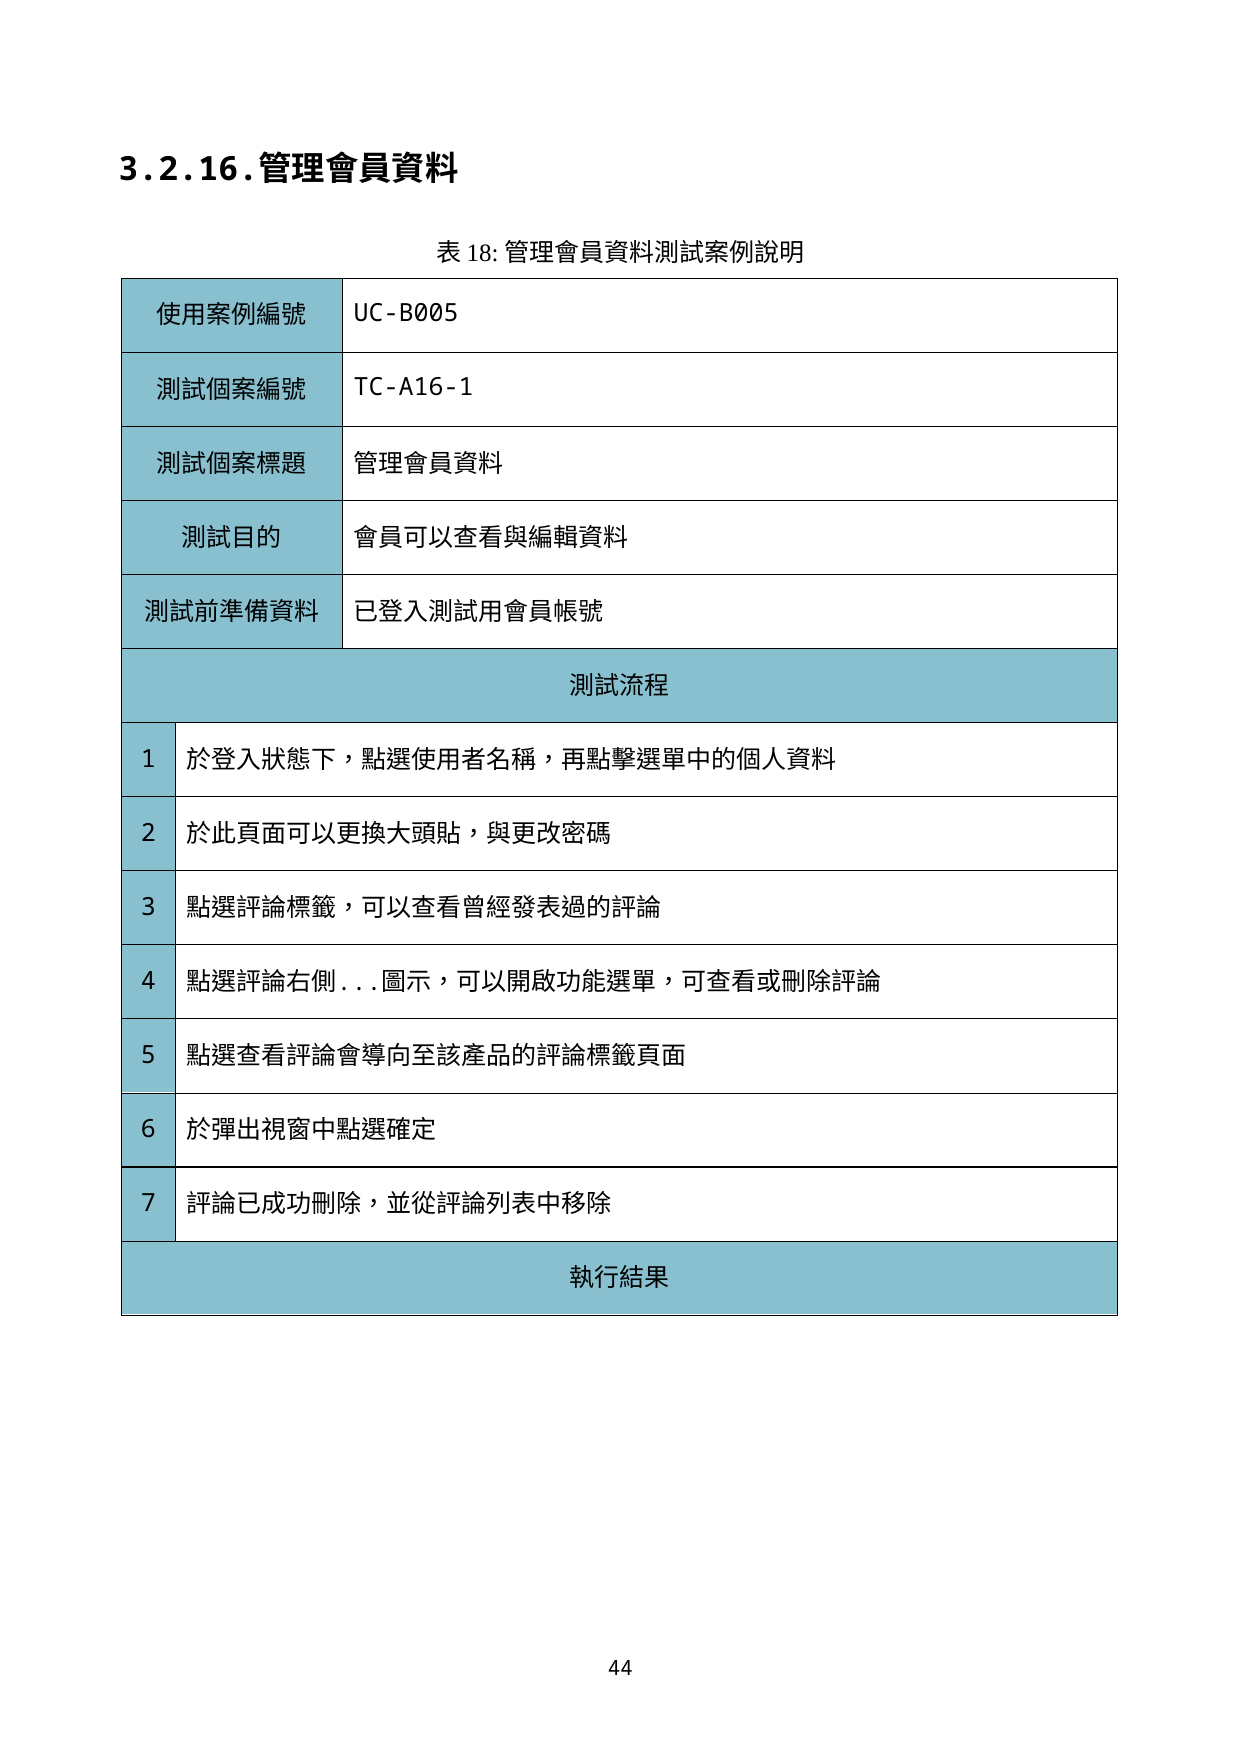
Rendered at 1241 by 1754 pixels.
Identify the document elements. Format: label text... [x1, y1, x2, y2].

table_cell 管理會員資料 [343, 427, 1117, 500]
subtitle 3.2.16.管理會員資料 [118, 142, 1122, 190]
table_cell 測試前準備資料 [122, 575, 342, 648]
table_cell 4 [122, 945, 175, 1018]
table_header 使用案例編號 [122, 279, 342, 352]
table_cell 已登入測試用會員帳號 [343, 575, 1117, 648]
table_cell 點選評論標籤，可以查看曾經發表過的評論 [176, 871, 1117, 944]
table_cell 1 [122, 723, 175, 796]
table_cell 點選查看評論會導向至該產品的評論標籤頁面 [176, 1019, 1117, 1092]
table_cell 測試目的 [122, 501, 342, 574]
table_cell 測試流程 [122, 649, 1117, 722]
table_cell 測試個案標題 [122, 427, 342, 500]
table_cell 會員可以查看與編輯資料 [343, 501, 1117, 574]
table_cell 執行結果 [122, 1242, 1117, 1314]
table_cell 5 [122, 1019, 175, 1092]
table_cell 3 [122, 871, 175, 944]
table_cell 評論已成功刪除，並從評論列表中移除 [176, 1168, 1117, 1241]
table_header UC-B005 [343, 279, 1117, 352]
table_cell 於登入狀態下，點選使用者名稱，再點擊選單中的個人資料 [176, 723, 1117, 796]
table_cell 於此頁面可以更換大頭貼，與更改密碼 [176, 797, 1117, 870]
table_cell 於彈出視窗中點選確定 [176, 1094, 1117, 1166]
text 表 18: 管理會員資料測試案例說明 [118, 233, 1122, 269]
table_cell 6 [122, 1094, 175, 1166]
table_cell 點選評論右側...圖示，可以開啟功能選單，可查看或刪除評論 [176, 945, 1117, 1018]
table_cell 測試個案編號 [122, 353, 342, 426]
table_cell 7 [122, 1168, 175, 1241]
table_cell 2 [122, 797, 175, 870]
table_cell TC-A16-1 [343, 353, 1117, 426]
